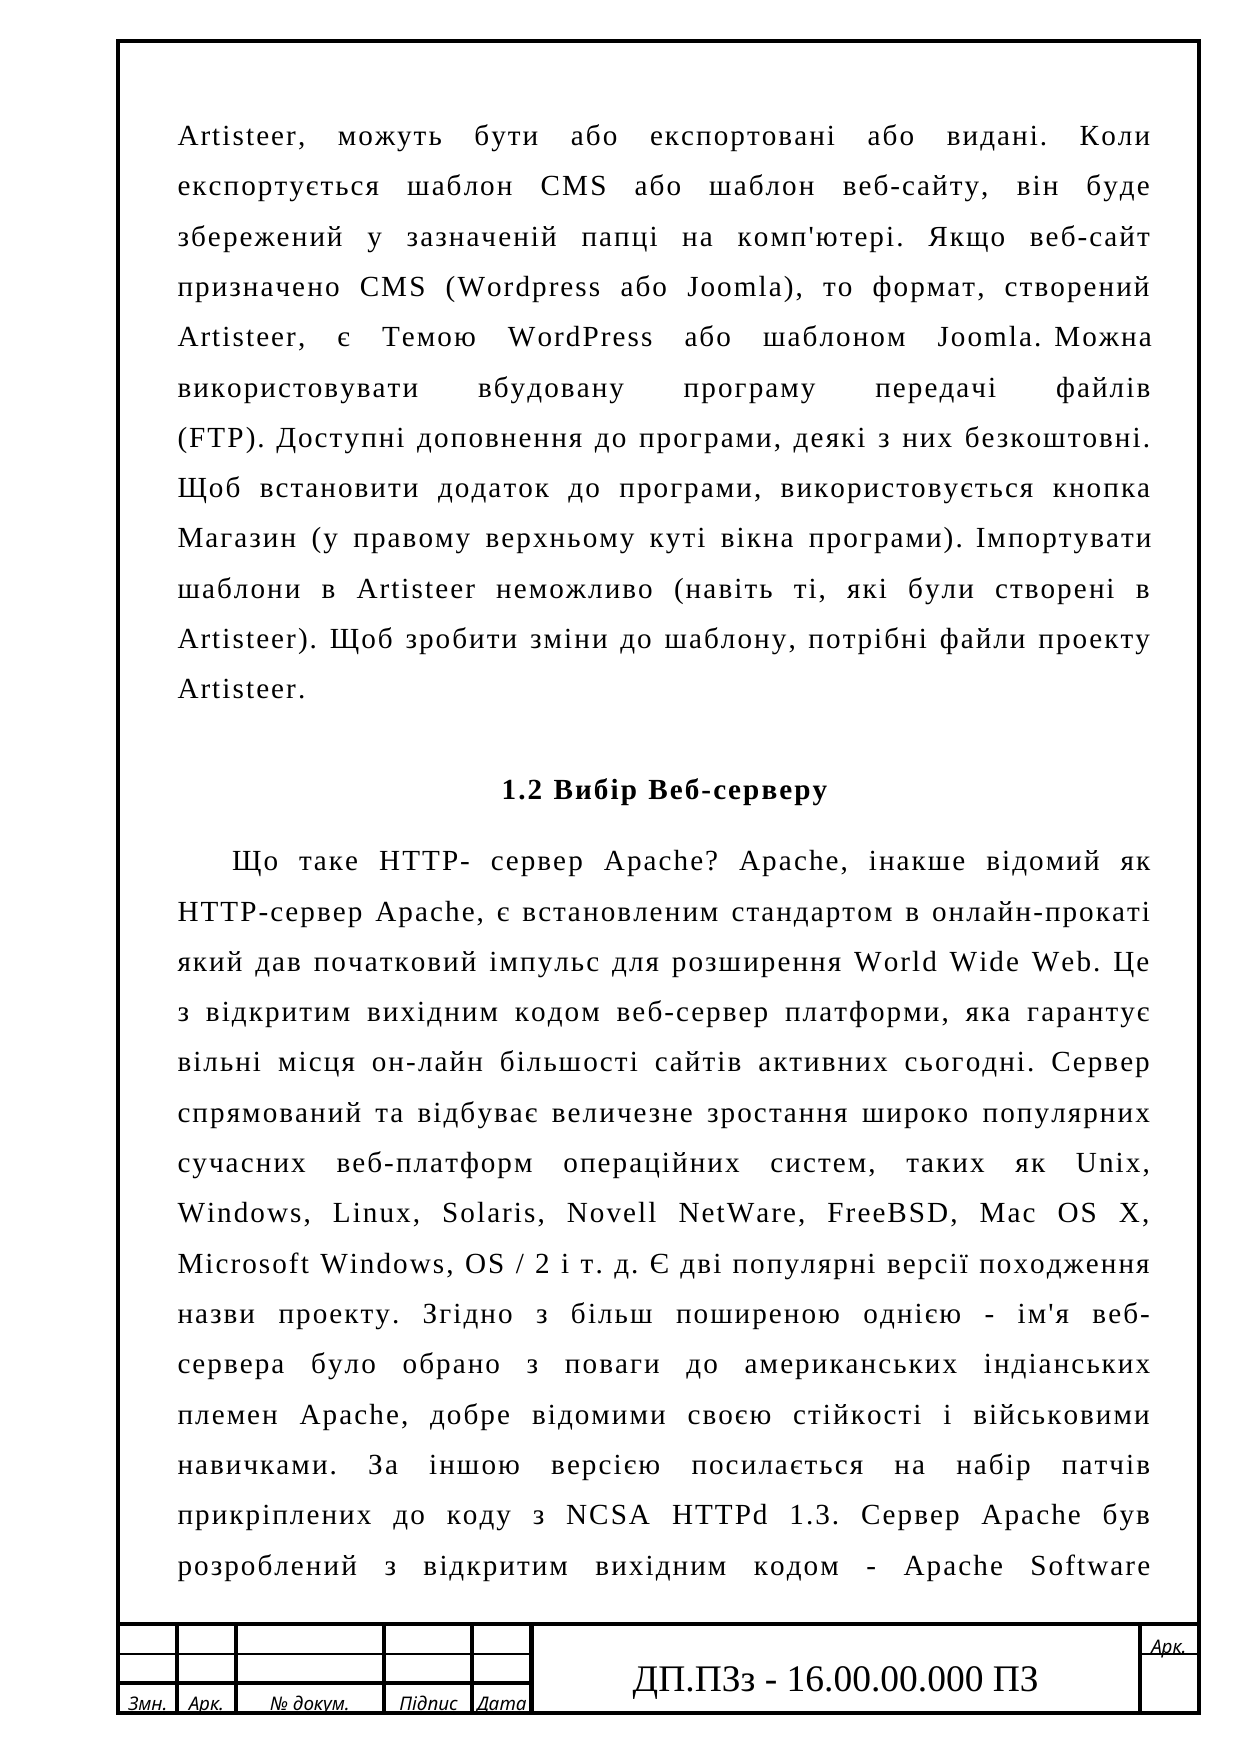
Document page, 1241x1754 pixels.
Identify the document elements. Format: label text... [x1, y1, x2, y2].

text 1.2 Вибір Веб-серверу [177, 772, 1152, 806]
text Що таке HTTP- сервер Apache? Apache, інакше відомий як HTTP-сервер Apache, є встановленим стандартом в онлайн-прокаті який дав початковий імпульс для розширення World Wide Web. Це з відкритим вихідним кодом веб-сервер платформи, яка гарантує вільні місця он-лайн більшості сайтів активних сьогодні. Сервер спрямований та відбуває величезне зростання широко популярних сучасних веб-платформ операційних систем, таких як Unix, Windows, Linux, Solaris, Novell NetWare, FreeBSD, Mac OS X, Microsoft Windows, OS / 2 і т. д. Є дві популярні версії походження назви проекту. Згідно з більш поширеною однією - ім'я веб-сервера було обрано з поваги до американських індіанських племен Apache, добре відомими своєю стійкості і військовими навичками. За іншою версією посилається на набір патчів прикріплених до коду з NCSA HTTPd 1.3. Сервер Apache був розроблений з відкритим вихідним кодом - Apache Software [177, 843, 1152, 1581]
text Artisteer, можуть бути або експортовані або видані. Коли експортується шаблон CMS або шаблон веб-сайту, він буде збережений у зазначеній папці на комп'ютері. Якщо веб-сайт призначено CMS (Wordpress або Joomla), то формат, створений Artisteer, є Темою WordPress або шаблоном Joomla. Можна використовувати вбудовану програму передачі файлів (FTP). Доступні доповнення до програми, деякі з них безкоштовні. Щоб встановити додаток до програми, використовується кнопка Магазин (у правому верхньому куті вікна програми). Імпортувати шаблони в Artisteer неможливо (навіть ті, які були створені в Artisteer). Щоб зробити зміни до шаблону, потрібні файли проекту Artisteer. [177, 118, 1152, 705]
